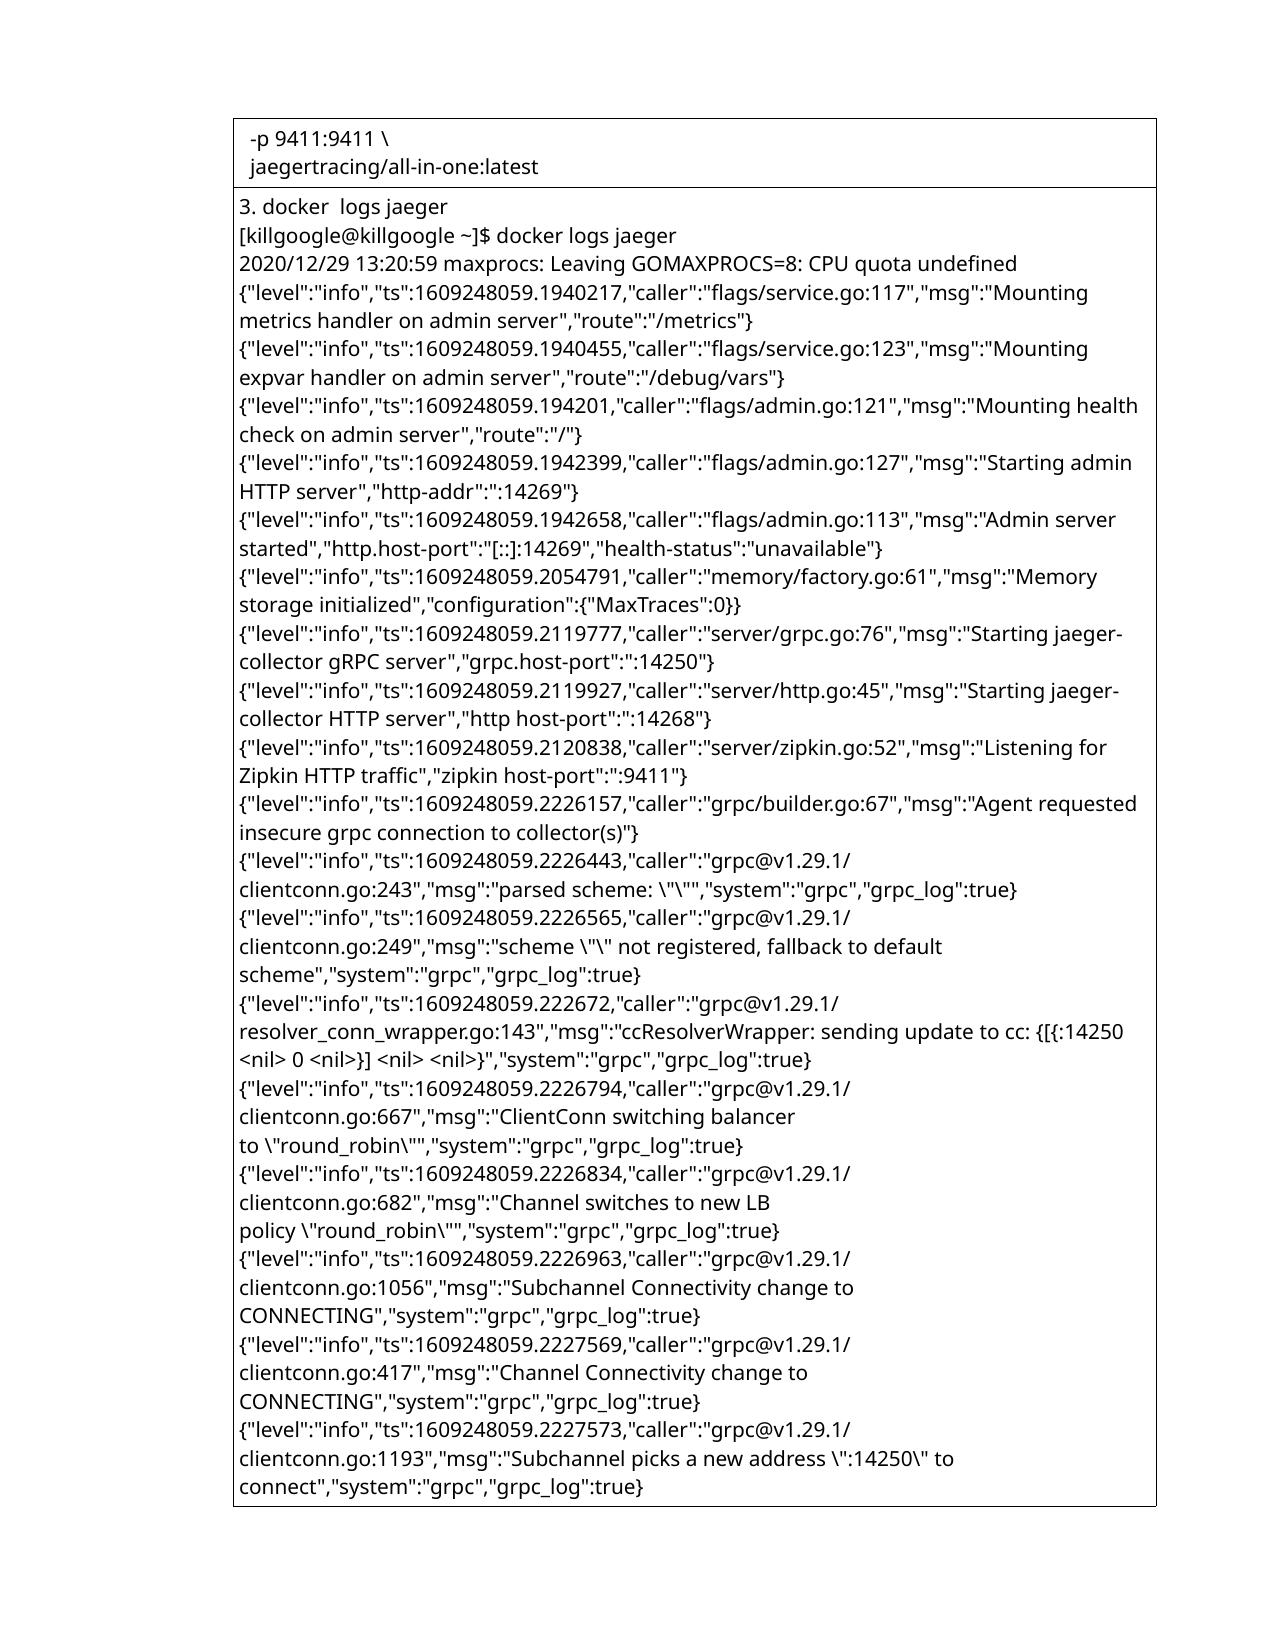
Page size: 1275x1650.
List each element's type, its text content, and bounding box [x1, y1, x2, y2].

table_cell -p 9411:9411 \ jaegertracing/all-in-one:latest [234, 119, 1156, 187]
table_cell 3..docker logs jaeger [killgoogle@killgoogle ~]$ docker logs jaeger 2020/12/29 13:20:59 maxprocs: Leaving GOMAXPROCS=8: CPU quota undefined {"level":"info","ts":1609248059.1940217,"caller":"flags/service.go:117","msg":"Mounting metrics handler on admin server","route":"/metrics"} {"level":"info","ts":1609248059.1940455,"caller":"flags/service.go:123","msg":"Mounting expvar handler on admin server","route":"/debug/vars"} {"level":"info","ts":1609248059.194201,"caller":"flags/admin.go:121","msg":"Mounting health check on admin server","route":"/"} {"level":"info","ts":1609248059.1942399,"caller":"flags/admin.go:127","msg":"Starting admin HTTP server","http-addr":":14269"} {"level":"info","ts":1609248059.1942658,"caller":"flags/admin.go:113","msg":"Admin server started","http.host-port":"[::]:14269","health-status":"unavailable"} {"level":"info","ts":1609248059.2054791,"caller":"memory/factory.go:61","msg":"Memory storage initialized","configuration":{"MaxTraces":0}} {"level":"info","ts":1609248059.2119777,"caller":"server/grpc.go:76","msg":"Starting jaeger-collector gRPC server","grpc.host-port":":14250"} {"level":"info","ts":1609248059.2119927,"caller":"server/http.go:45","msg":"Starting jaeger-collector HTTP server","http host-port":":14268"} {"level":"info","ts":1609248059.2120838,"caller":"server/zipkin.go:52","msg":"Listening for Zipkin HTTP traffic","zipkin host-port":":9411"} {"level":"info","ts":1609248059.2226157,"caller":"grpc/builder.go:67","msg":"Agent requested insecure grpc connection to collector(s)"} {"level":"info","ts":1609248059.2226443,"caller":"grpc@v1.29.1/clientconn.go:243","msg":"parsed scheme: \"\"","system":"grpc","grpc_log":true} {"level":"info","ts":1609248059.2226565,"caller":"grpc@v1.29.1/clientconn.go:249","msg":"scheme \"\" not registered, fallback to default scheme","system":"grpc","grpc_log":true} {"level":"info","ts":1609248059.222672,"caller":"grpc@v1.29.1/resolver_conn_wrapper.go:143","msg":"ccResolverWrapper: sending update to cc: {[{:14250 <nil> 0 <nil>}] <nil> <nil>}","system":"grpc","grpc_log":true} {"level":"info","ts":1609248059.2226794,"caller":"grpc@v1.29.1/clientconn.go:667","msg":"ClientConn switching balancer to \"round_robin\"","system":"grpc","grpc_log":true} {"level":"info","ts":1609248059.2226834,"caller":"grpc@v1.29.1/clientconn.go:682","msg":"Channel switches to new LB policy \"round_robin\"","system":"grpc","grpc_log":true} {"level":"info","ts":1609248059.2226963,"caller":"grpc@v1.29.1/clientconn.go:1056","msg":"Subchannel Connectivity change to CONNECTING","system":"grpc","grpc_log":true} {"level":"info","ts":1609248059.2227569,"caller":"grpc@v1.29.1/clientconn.go:417","msg":"Channel Connectivity change to CONNECTING","system":"grpc","grpc_log":true} {"level":"info","ts":1609248059.2227573,"caller":"grpc@v1.29.1/clientconn.go:1193","msg":"Subchannel picks a new address \":14250\" to connect","system":"grpc","grpc_log":true} [234, 188, 1156, 1506]
